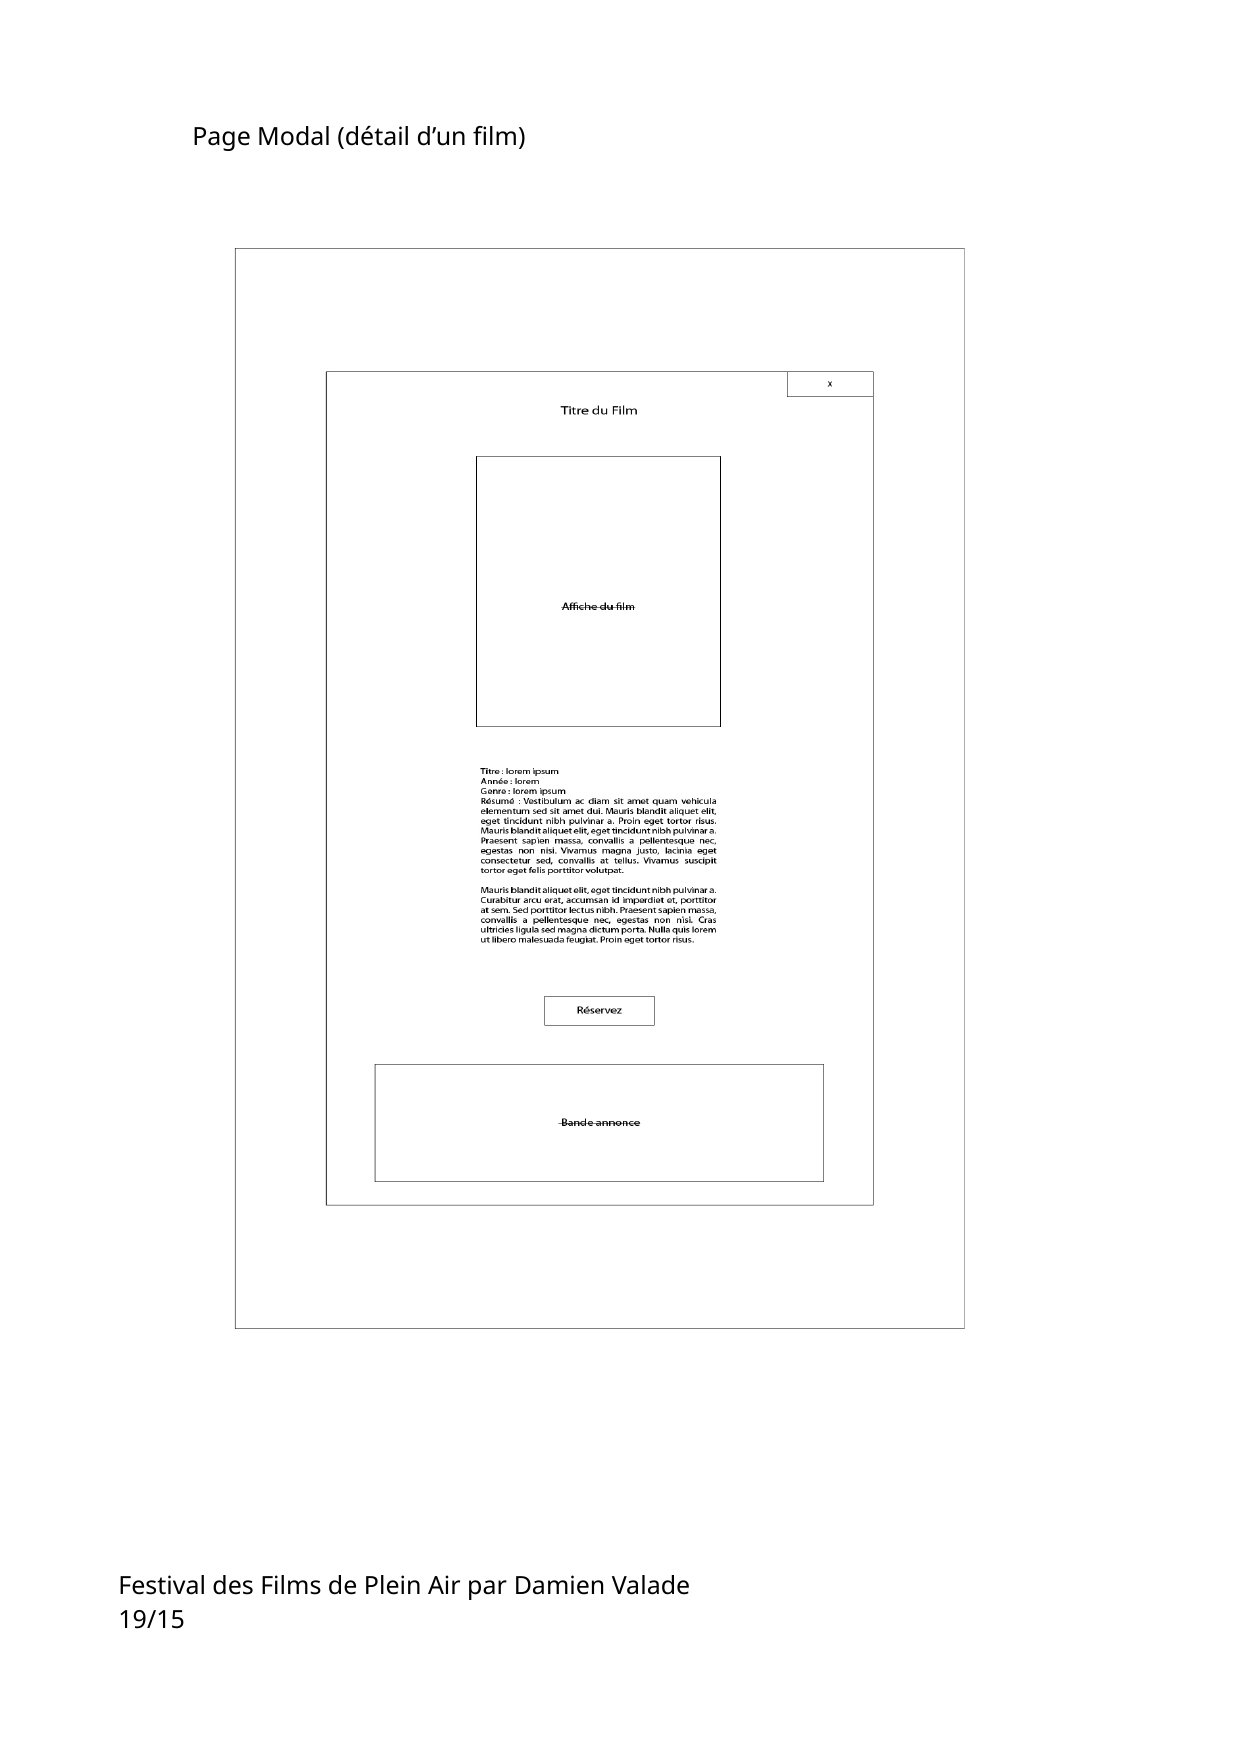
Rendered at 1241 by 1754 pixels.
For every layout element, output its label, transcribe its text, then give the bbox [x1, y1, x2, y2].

picture [234, 247, 965, 1329]
text Page Modal (détail d’un film) [118, 118, 1122, 231]
